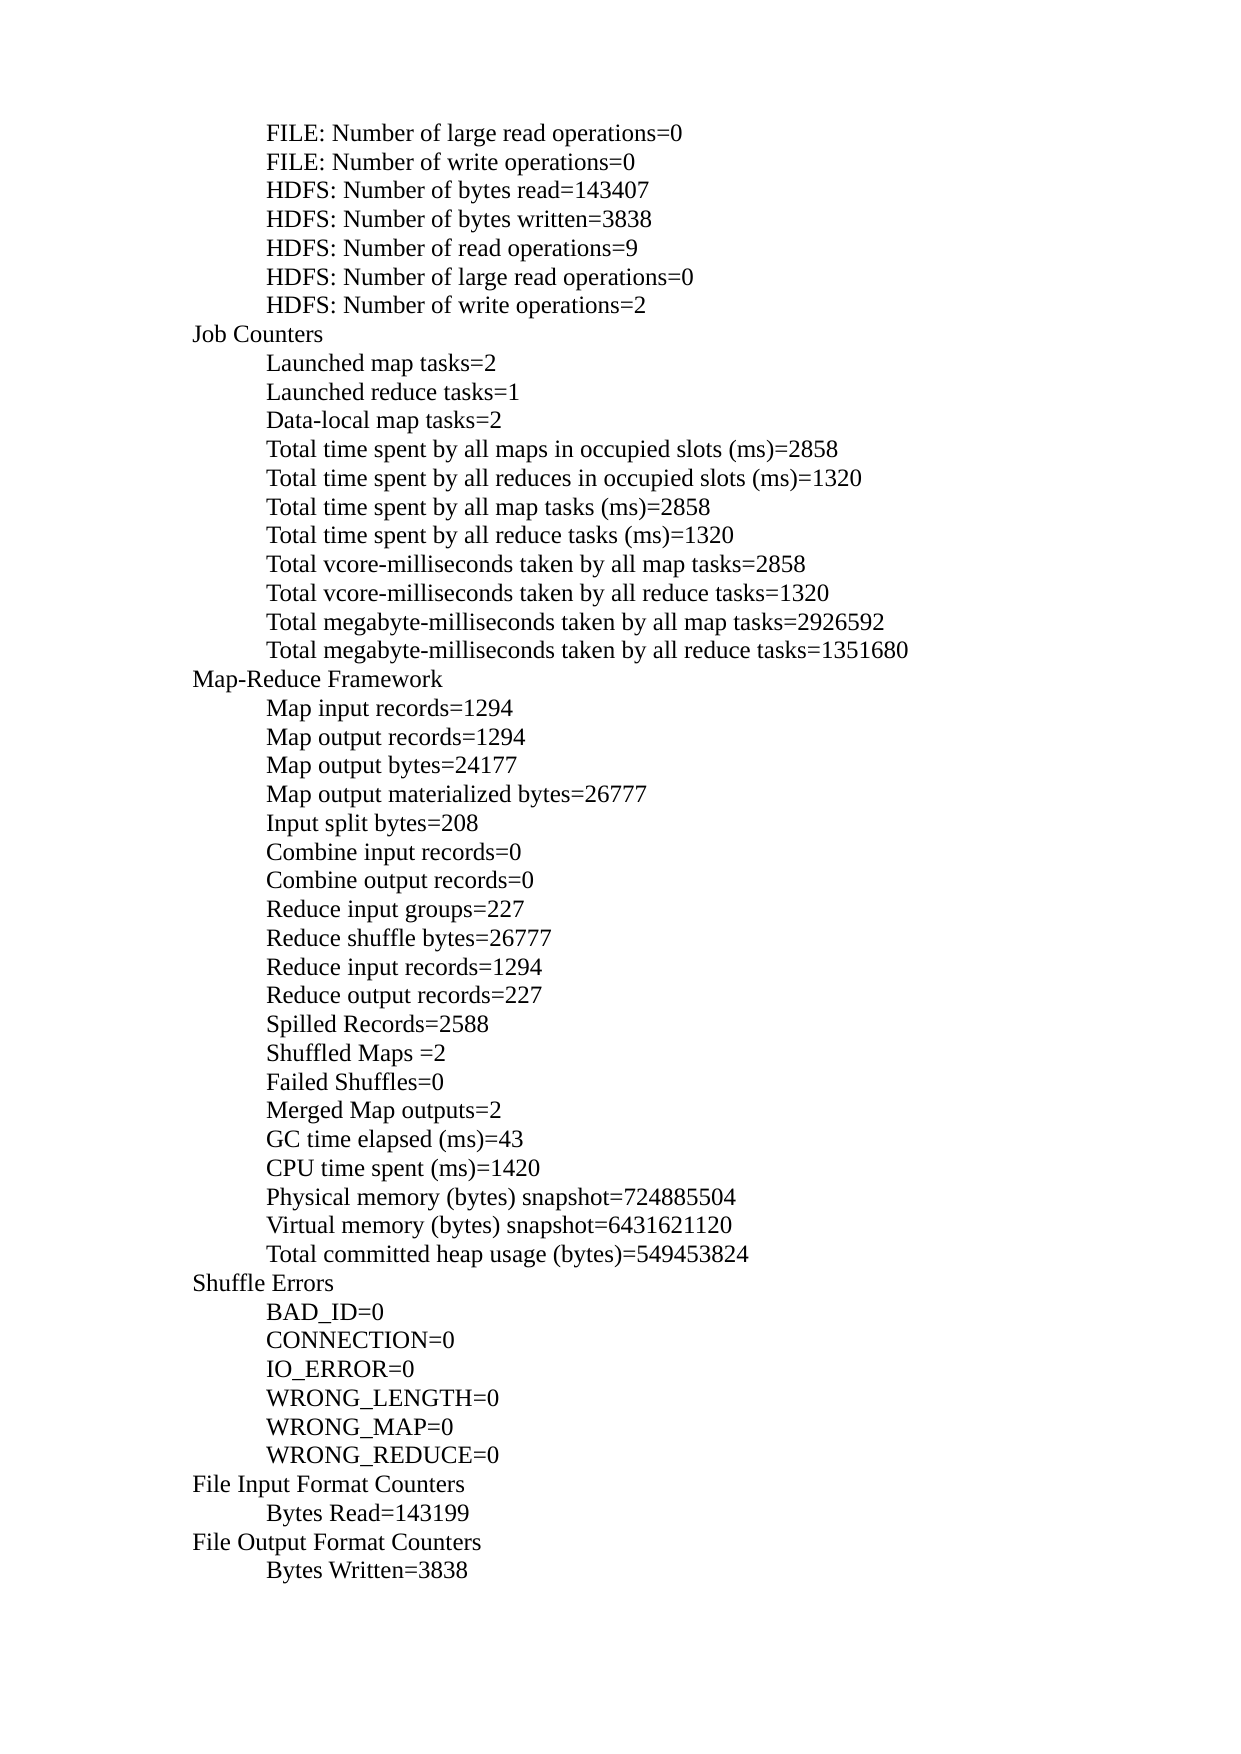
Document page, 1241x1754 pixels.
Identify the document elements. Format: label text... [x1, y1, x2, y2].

text BAD_ID=0 [118, 1297, 1122, 1326]
text CONNECTION=0 [118, 1326, 1122, 1354]
text Merged Map outputs=2 [118, 1096, 1122, 1124]
text Map output bytes=24177 [118, 751, 1122, 779]
text Total time spent by all reduce tasks (ms)=1320 [118, 521, 1122, 549]
text Virtual memory (bytes) snapshot=6431621120 [118, 1211, 1122, 1239]
text Reduce shuffle bytes=26777 [118, 923, 1122, 952]
text Total vcore-milliseconds taken by all reduce tasks=1320 [118, 578, 1122, 607]
text WRONG_MAP=0 [118, 1412, 1122, 1441]
text Launched reduce tasks=1 [118, 377, 1122, 406]
text Job Counters [118, 319, 1122, 348]
text File Input Format Counters [118, 1469, 1122, 1498]
text IO_ERROR=0 [118, 1354, 1122, 1383]
text Total vcore-milliseconds taken by all map tasks=2858 [118, 549, 1122, 578]
text Data-local map tasks=2 [118, 406, 1122, 434]
text Total time spent by all maps in occupied slots (ms)=2858 [118, 434, 1122, 463]
text HDFS: Number of large read operations=0 [118, 262, 1122, 291]
text Launched map tasks=2 [118, 348, 1122, 377]
text Shuffle Errors [118, 1268, 1122, 1297]
text Spilled Records=2588 [118, 1009, 1122, 1038]
text Reduce output records=227 [118, 981, 1122, 1009]
text Reduce input groups=227 [118, 894, 1122, 923]
text Total committed heap usage (bytes)=549453824 [118, 1239, 1122, 1268]
text HDFS: Number of bytes written=3838 [118, 204, 1122, 233]
text HDFS: Number of read operations=9 [118, 233, 1122, 262]
text File Output Format Counters [118, 1527, 1122, 1556]
text Combine output records=0 [118, 866, 1122, 894]
text FILE: Number of write operations=0 [118, 147, 1122, 176]
text Map output materialized bytes=26777 [118, 779, 1122, 808]
text Map input records=1294 [118, 693, 1122, 722]
text Input split bytes=208 [118, 808, 1122, 837]
text Map output records=1294 [118, 722, 1122, 751]
text Failed Shuffles=0 [118, 1067, 1122, 1096]
text Reduce input records=1294 [118, 952, 1122, 981]
text Total time spent by all map tasks (ms)=2858 [118, 492, 1122, 521]
text Shuffled Maps =2 [118, 1038, 1122, 1067]
text WRONG_LENGTH=0 [118, 1383, 1122, 1412]
text CPU time spent (ms)=1420 [118, 1153, 1122, 1182]
text HDFS: Number of bytes read=143407 [118, 176, 1122, 204]
text GC time elapsed (ms)=43 [118, 1124, 1122, 1153]
text Total time spent by all reduces in occupied slots (ms)=1320 [118, 463, 1122, 492]
text Total megabyte-milliseconds taken by all reduce tasks=1351680 [118, 636, 1122, 664]
text WRONG_REDUCE=0 [118, 1441, 1122, 1469]
text HDFS: Number of write operations=2 [118, 291, 1122, 319]
text Bytes Read=143199 [118, 1498, 1122, 1527]
text FILE: Number of large read operations=0 [118, 118, 1122, 147]
text Map-Reduce Framework [118, 664, 1122, 693]
text Combine input records=0 [118, 837, 1122, 866]
text Physical memory (bytes) snapshot=724885504 [118, 1182, 1122, 1211]
text Bytes Written=3838 [118, 1556, 1122, 1584]
text Total megabyte-milliseconds taken by all map tasks=2926592 [118, 607, 1122, 636]
